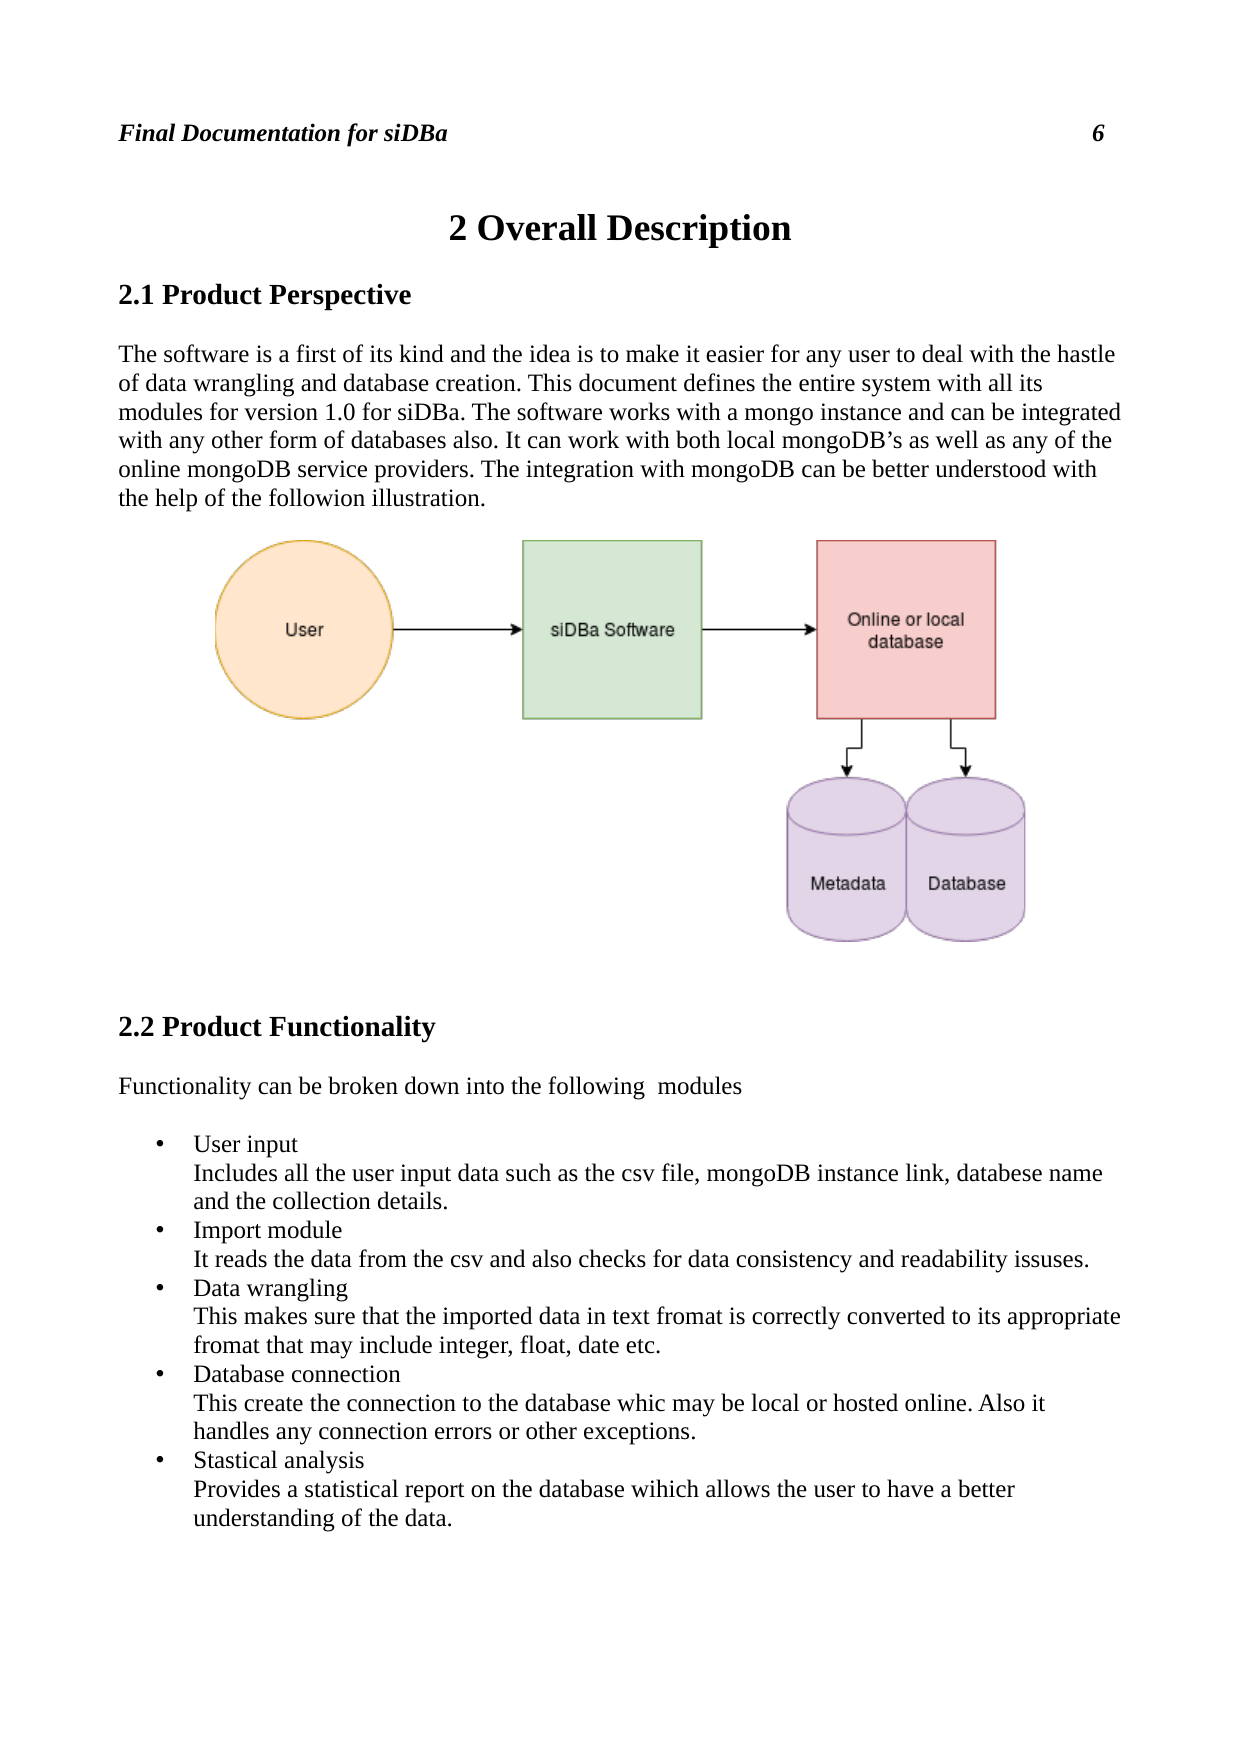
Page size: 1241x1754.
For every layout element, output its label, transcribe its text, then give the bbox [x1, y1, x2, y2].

list Import module [156, 1215, 1122, 1244]
list This create the connection to the database whic may be local or hosted online. Also it handles any connection errors or other exceptions. [156, 1388, 1122, 1445]
text Functionality can be broken down into the following modules [118, 1071, 1122, 1100]
list Stastical analysis [156, 1445, 1122, 1474]
text 2 Overall Description [118, 205, 1122, 248]
list This makes sure that the imported data in text fromat is correctly converted to its appropriate fromat that may include integer, float, date etc. [156, 1301, 1122, 1359]
list Database connection [156, 1359, 1122, 1388]
picture [215, 540, 1026, 942]
text 2.1 Product Perspective [118, 277, 1122, 311]
list It reads the data from the csv and also checks for data consistency and readability issuses. [156, 1244, 1122, 1273]
list Data wrangling [156, 1273, 1122, 1301]
text 2.2 Product Functionality [118, 1009, 1122, 1043]
list Includes all the user input data such as the csv file, mongoDB instance link, databese name and the collection details. [156, 1158, 1122, 1215]
list Provides a statistical report on the database wihich allows the user to have a better understanding of the data. [156, 1474, 1122, 1531]
list User input [156, 1129, 1122, 1158]
text The software is a first of its kind and the idea is to make it easier for any user to deal with the hastle of data wrangling and database creation. This document defines the entire system with all its modules for version 1.0 for siDBa. The software works with a mongo instance and can be integrated with any other form of databases also. It can work with both local mongoDB’s as well as any of the online mongoDB service providers. The integration with mongoDB can be better understood with the help of the followion illustration. [118, 339, 1122, 512]
